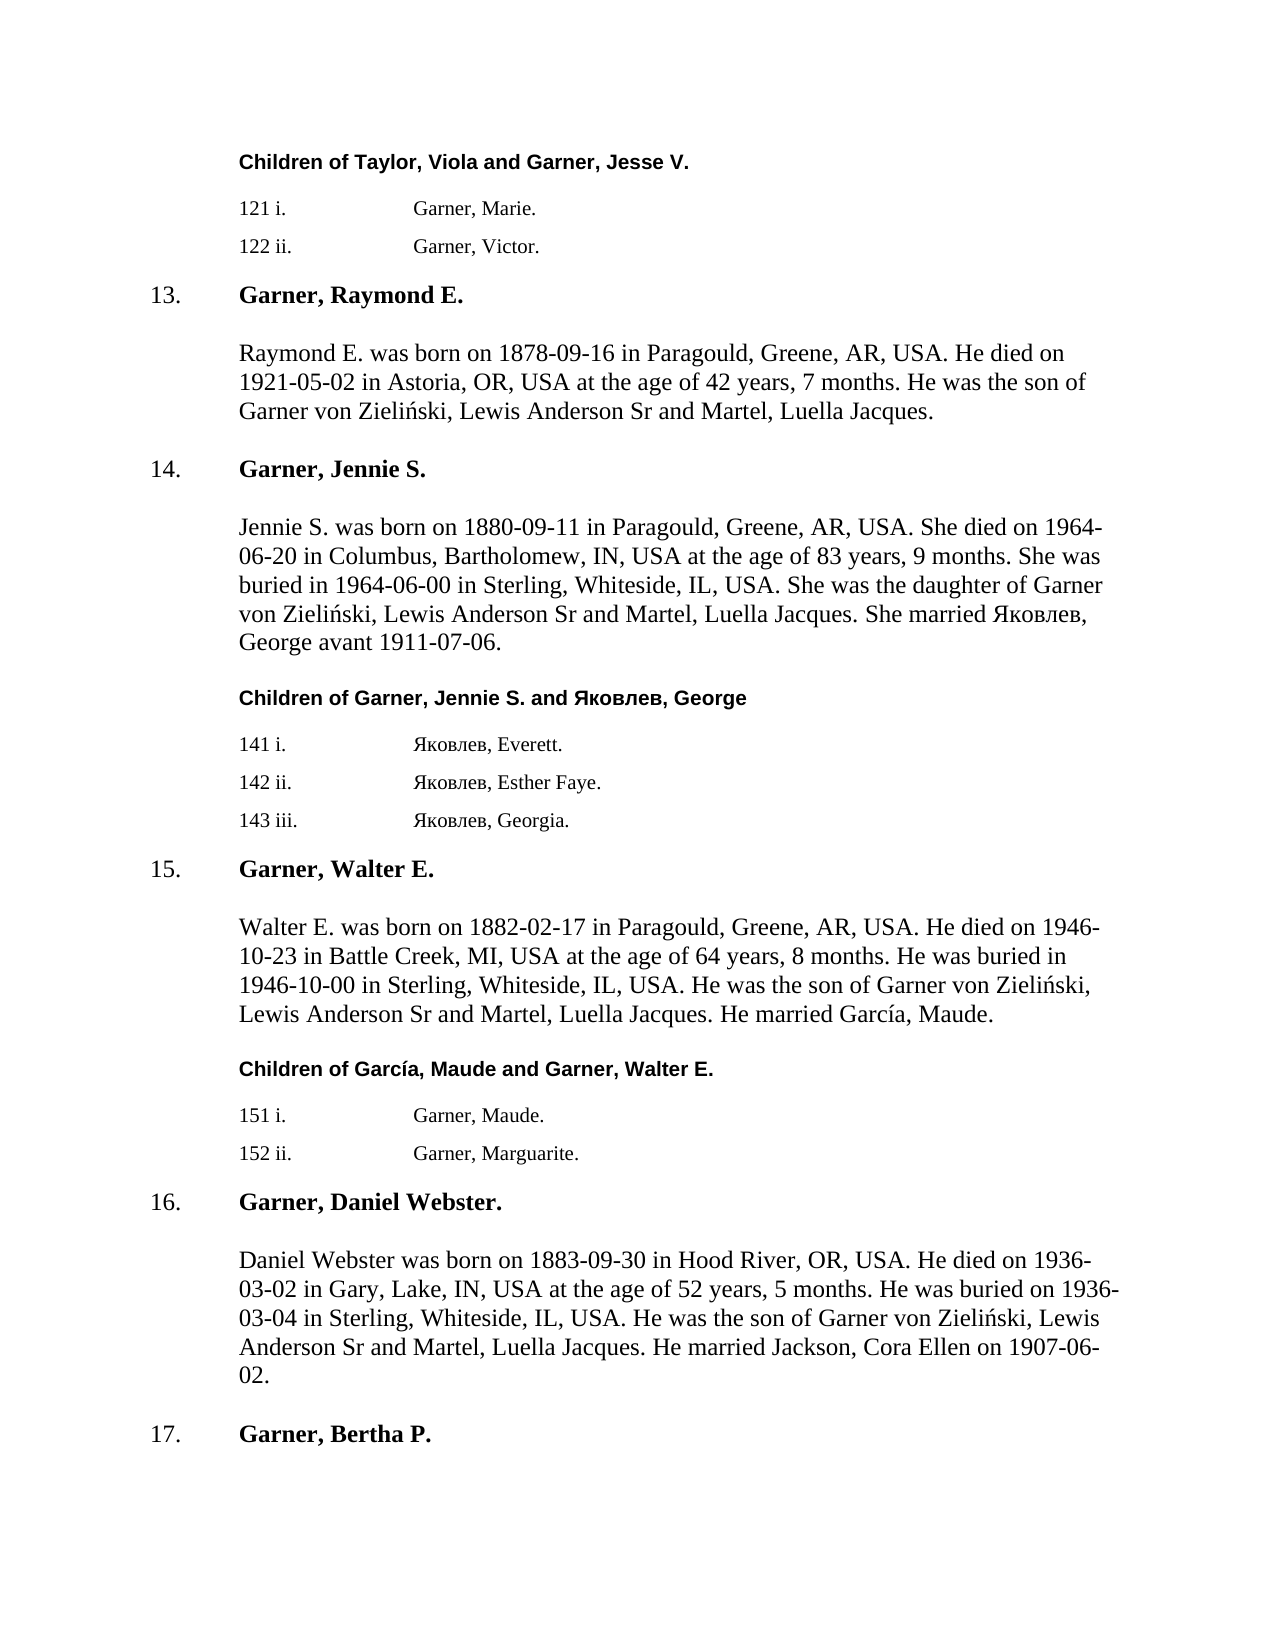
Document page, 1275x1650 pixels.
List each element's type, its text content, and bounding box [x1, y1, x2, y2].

list 152 ii. Garner, Marguarite. [239, 1141, 1125, 1165]
text 17. Garner, Bertha P. [150, 1419, 1125, 1447]
list 141 i. Яковлев, Everett. [239, 732, 1125, 756]
list 142 ii. Яковлев, Esther Faye. [239, 770, 1125, 794]
list 121 i. Garner, Marie. [239, 196, 1125, 220]
text 15. Garner, Walter E. [150, 854, 1125, 883]
list 143 iii. Яковлев, Georgia. [239, 808, 1125, 832]
list 151 i. Garner, Maude. [239, 1103, 1125, 1127]
text 14. Garner, Jennie S. [150, 454, 1125, 483]
title Children of Garner, Jennie S. and Яковлев, George [238, 686, 1125, 710]
text Raymond E. was born on 1878-09-16 in Paragould, Greene, AR, USA. He died on 1921-05-02 in Astoria, OR, USA at the age of 42 years, 7 months. He was the son of Garner von Zieliński, Lewis Anderson Sr and Martel, Luella Jacques. [238, 338, 1125, 424]
title Children of Taylor, Viola and Garner, Jesse V. [238, 150, 1125, 174]
text Jennie S. was born on 1880-09-11 in Paragould, Greene, AR, USA. She died on 1964-06-20 in Columbus, Bartholomew, IN, USA at the age of 83 years, 9 months. She was buried in 1964-06-00 in Sterling, Whiteside, IL, USA. She was the daughter of Garner von Zieliński, Lewis Anderson Sr and Martel, Luella Jacques. She married Яковлев, George avant 1911-07-06. [238, 512, 1125, 656]
text 16. Garner, Daniel Webster. [150, 1187, 1125, 1216]
title Children of García, Maude and Garner, Walter E. [238, 1057, 1125, 1081]
text Walter E. was born on 1882-02-17 in Paragould, Greene, AR, USA. He died on 1946-10-23 in Battle Creek, MI, USA at the age of 64 years, 8 months. He was buried in 1946-10-00 in Sterling, Whiteside, IL, USA. He was the son of Garner von Zieliński, Lewis Anderson Sr and Martel, Luella Jacques. He married García, Maude. [238, 912, 1125, 1027]
list 122 ii. Garner, Victor. [239, 234, 1125, 258]
text Daniel Webster was born on 1883-09-30 in Hood River, OR, USA. He died on 1936-03-02 in Gary, Lake, IN, USA at the age of 52 years, 5 months. He was buried on 1936-03-04 in Sterling, Whiteside, IL, USA. He was the son of Garner von Zieliński, Lewis Anderson Sr and Martel, Luella Jacques. He married Jackson, Cora Ellen on 1907-06-02. [238, 1245, 1125, 1389]
text 13. Garner, Raymond E. [150, 280, 1125, 309]
